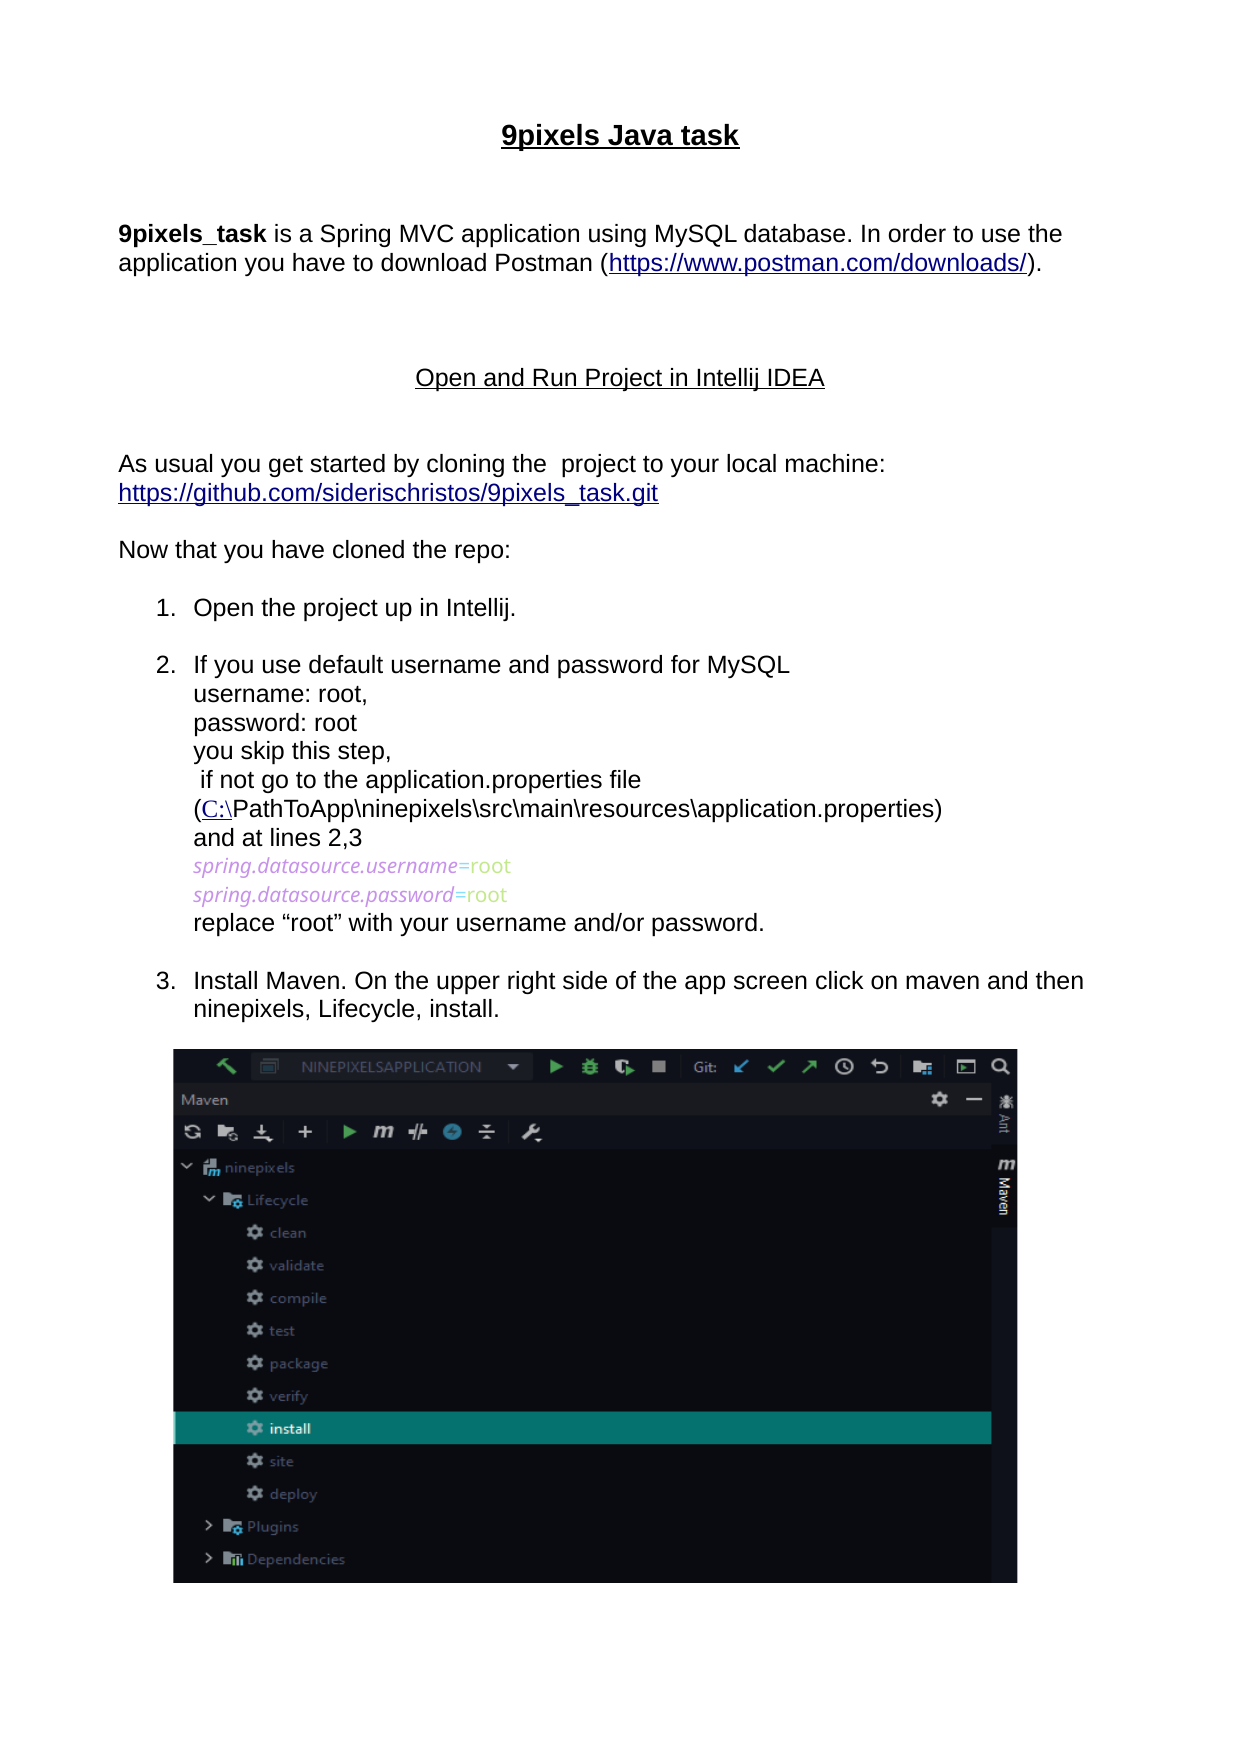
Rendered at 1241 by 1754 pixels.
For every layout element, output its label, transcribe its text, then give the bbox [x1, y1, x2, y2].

list and at lines 2,3 [156, 823, 1122, 851]
text 9pixels_task is a Spring MVC application using MySQL database. In order to use the application you have to download Postman (https://www.postman.com/downloads/). [118, 219, 1122, 276]
list If you use default username and password for MySQL [156, 650, 1122, 679]
text Now that you have cloned the repo: [118, 535, 1122, 564]
list password: root [156, 707, 1122, 736]
list if not go to the application.properties file [156, 765, 1122, 794]
text https://github.com/siderischristos/9pixels_task.git [118, 477, 1122, 506]
text Open and Run Project in Intellij IDEA [118, 362, 1122, 391]
picture [173, 1049, 1018, 1583]
list Install Maven. On the upper right side of the app screen click on maven and then ninepixels, Lifecycle, install. [156, 966, 1122, 1023]
list username: root, [156, 679, 1122, 707]
list you skip this step, [156, 736, 1122, 765]
list spring.datasource.username=root spring.datasource.password=root replace “root” with your username and/or password. [156, 851, 1122, 937]
text As usual you get started by cloning the project to your local machine: [118, 449, 1122, 477]
text 9pixels Java task [118, 118, 1122, 152]
list (C:\PathToApp\ninepixels\src\main\resources\application.properties) [156, 794, 1122, 823]
list Open the project up in Intellij. [156, 592, 1122, 621]
